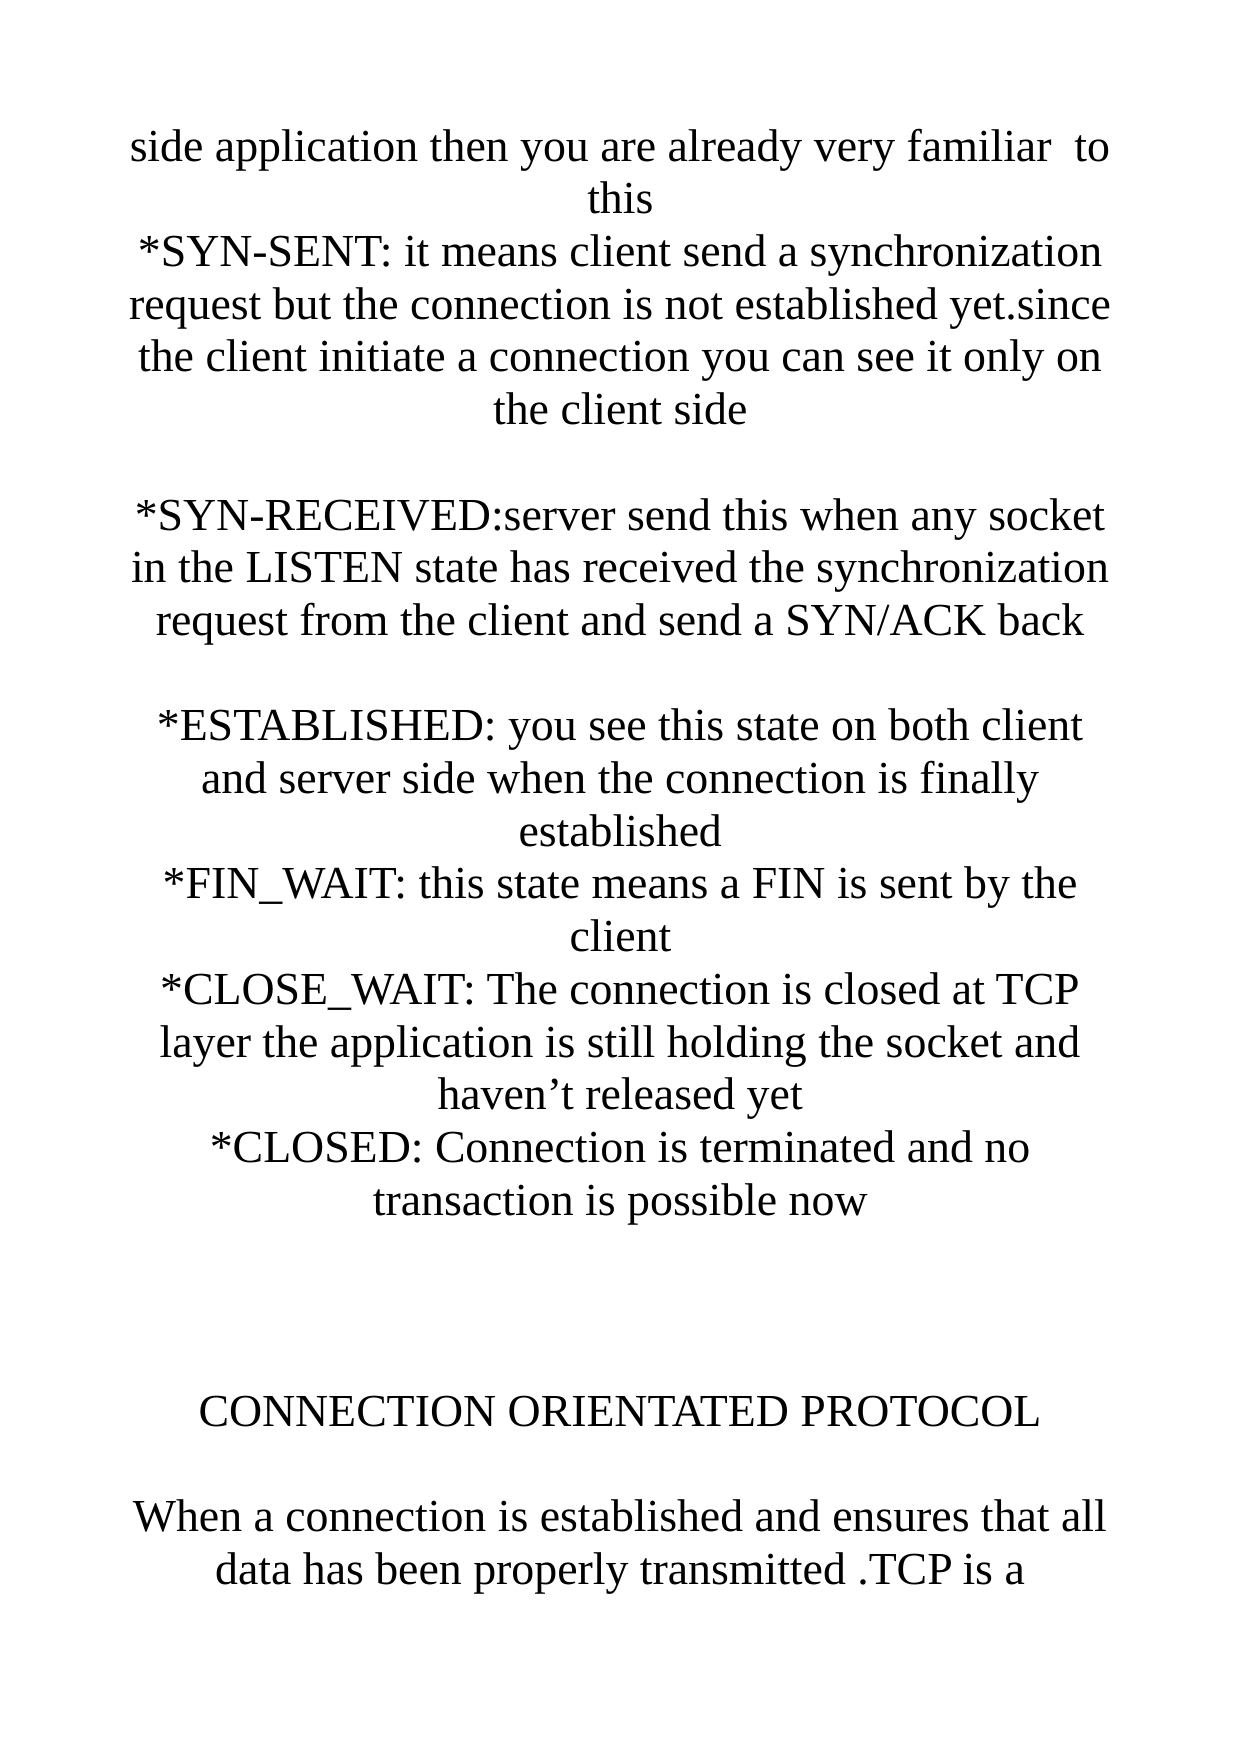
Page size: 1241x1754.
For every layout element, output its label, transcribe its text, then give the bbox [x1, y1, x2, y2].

text CONNECTION ORIENTATED PROTOCOL [118, 1383, 1122, 1436]
text *CLOSE_WAIT: The connection is closed at TCP layer the application is still holding the socket and haven’t released yet [118, 961, 1122, 1119]
text *SYN-SENT: it means client send a synchronization request but the connection is not established yet.since the client initiate a connection you can see it only on the client side [118, 223, 1122, 434]
text side application then you are already very familiar to this [118, 118, 1122, 223]
text *CLOSED: Connection is terminated and no transaction is possible now [118, 1119, 1122, 1225]
text *FIN_WAIT: this state means a FIN is sent by the client [118, 856, 1122, 961]
text *ESTABLISHED: you see this state on both client and server side when the connection is finally established [118, 698, 1122, 856]
text When a connection is established and ensures that all data has been properly transmitted .TCP is a [118, 1488, 1122, 1594]
text *SYN-RECEIVED:server send this when any socket in the LISTEN state has received the synchronization request from the client and send a SYN/ACK back [118, 487, 1122, 645]
